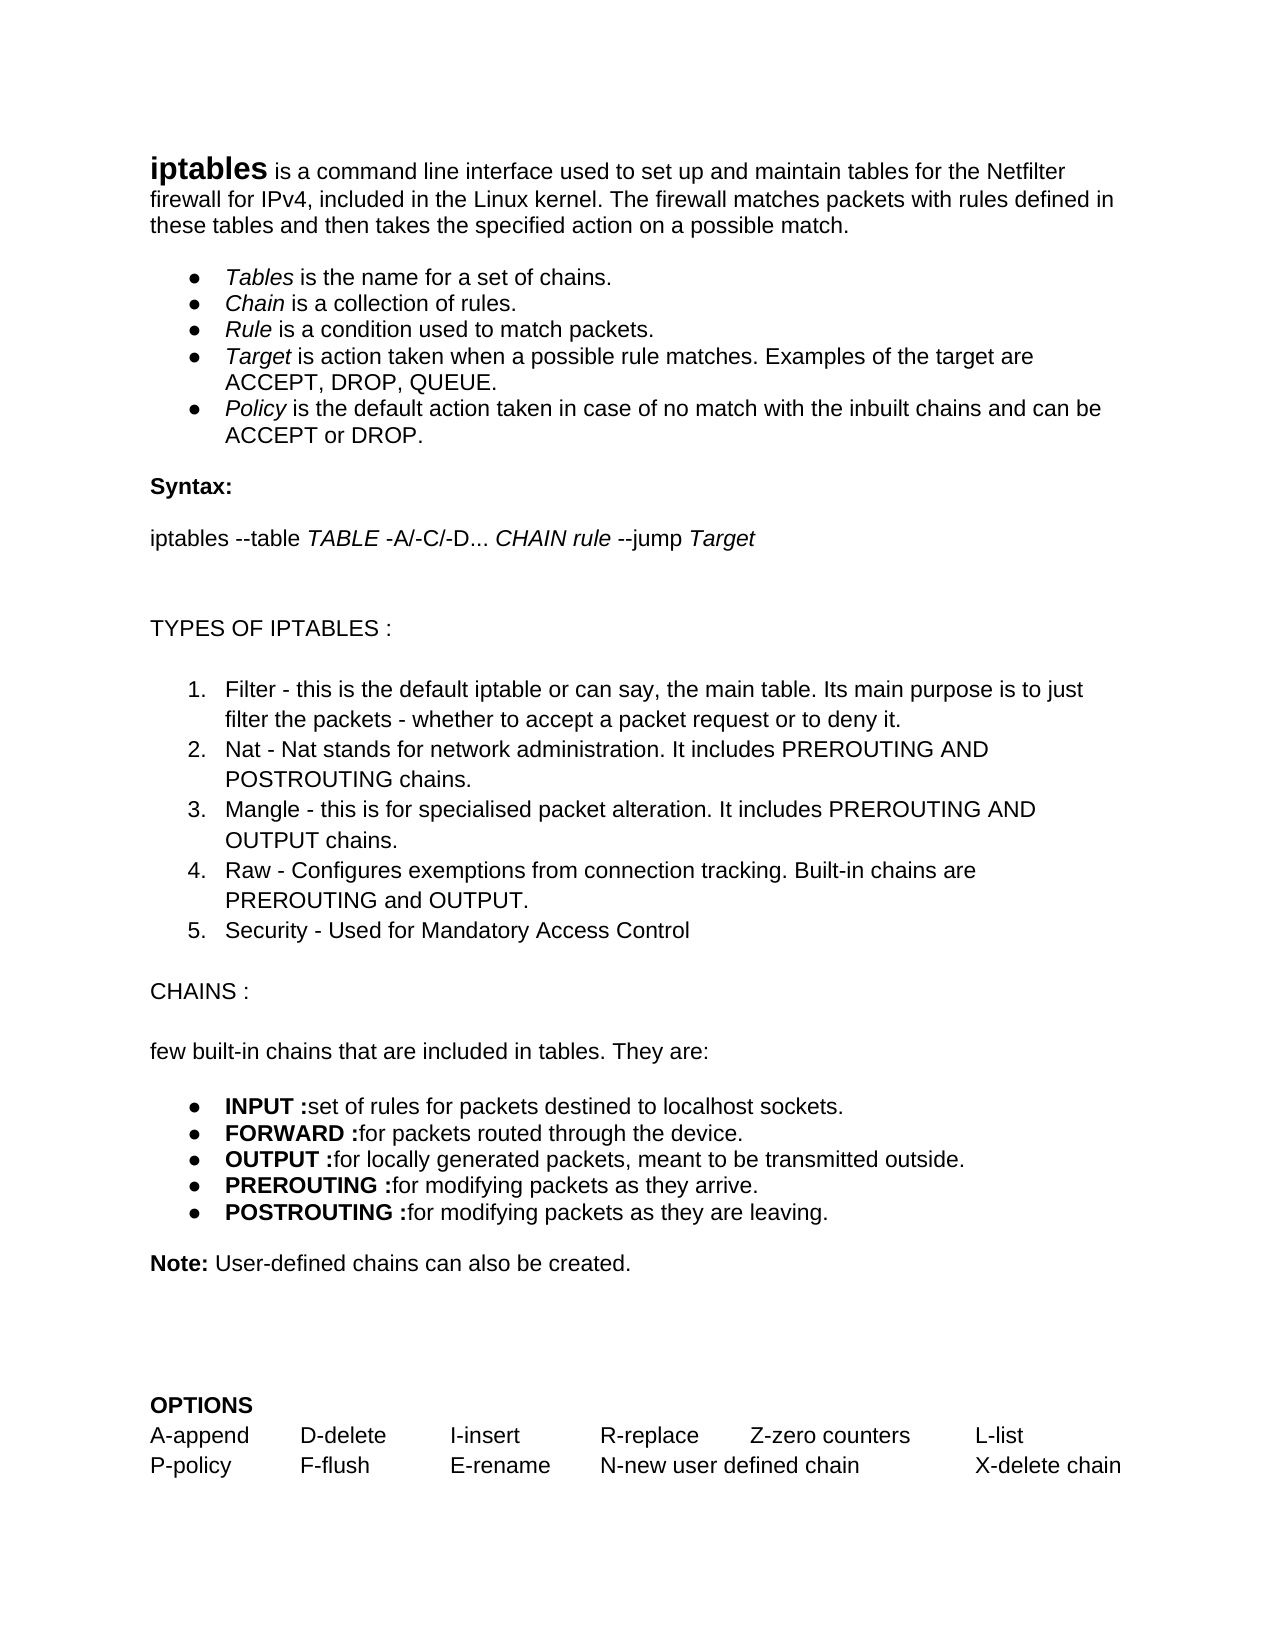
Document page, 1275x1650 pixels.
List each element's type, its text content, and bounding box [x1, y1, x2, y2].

list Policy is the default action taken in case of no match with the inbuilt chains and can be ACCEPT or DROP. [187, 395, 1125, 448]
list FORWARD :for packets routed through the device. [187, 1119, 1125, 1146]
text CHAINS : [150, 978, 1125, 1004]
list Rule is a condition used to match packets. [187, 316, 1125, 343]
text iptables is a command line interface used to set up and maintain tables for the Netfilter firewall for IPv4, included in the Linux kernel. The firewall matches packets with rules defined in these tables and then takes the specified action on a possible match. [150, 150, 1125, 239]
text Syntax: [150, 473, 1125, 499]
text Note: User-defined chains can also be created. [150, 1250, 1125, 1276]
list POSTROUTING :for modifying packets as they are leaving. [187, 1199, 1125, 1225]
text iptables --table TABLE -A/-C/-D... CHAIN rule --jump Target [150, 524, 1125, 551]
list Raw - Configures exemptions from connection tracking. Built-in chains are PREROUTING and OUTPUT. [187, 857, 1125, 913]
text few built-in chains that are included in tables. They are: [150, 1038, 1125, 1064]
text A-append D-delete I-insert R-replace Z-zero counters L-list [150, 1422, 1125, 1448]
list Nat - Nat stands for network administration. It includes PREROUTING AND POSTROUTING chains. [187, 736, 1125, 792]
list PREROUTING :for modifying packets as they arrive. [187, 1172, 1125, 1199]
text TYPES OF IPTABLES : [150, 615, 1125, 641]
list Security - Used for Mandatory Access Control [187, 917, 1125, 943]
list Mangle - this is for specialised packet alteration. It includes PREROUTING AND OUTPUT chains. [187, 796, 1125, 853]
list INPUT :set of rules for packets destined to localhost sockets. [187, 1093, 1125, 1119]
list Target is action taken when a possible rule matches. Examples of the target are ACCEPT, DROP, QUEUE. [187, 343, 1125, 395]
text P-policy F-flush E-rename N-new user defined chain X-delete chain [150, 1452, 1125, 1479]
list Filter - this is the default iptable or can say, the main table. Its main purpose is to just filter the packets - whether to accept a packet request or to deny it. [187, 676, 1125, 732]
text OPTIONS [150, 1392, 1125, 1418]
list Chain is a collection of rules. [187, 290, 1125, 316]
list Tables is the name for a set of chains. [187, 264, 1125, 290]
list OUTPUT :for locally generated packets, meant to be transmitted outside. [187, 1146, 1125, 1172]
